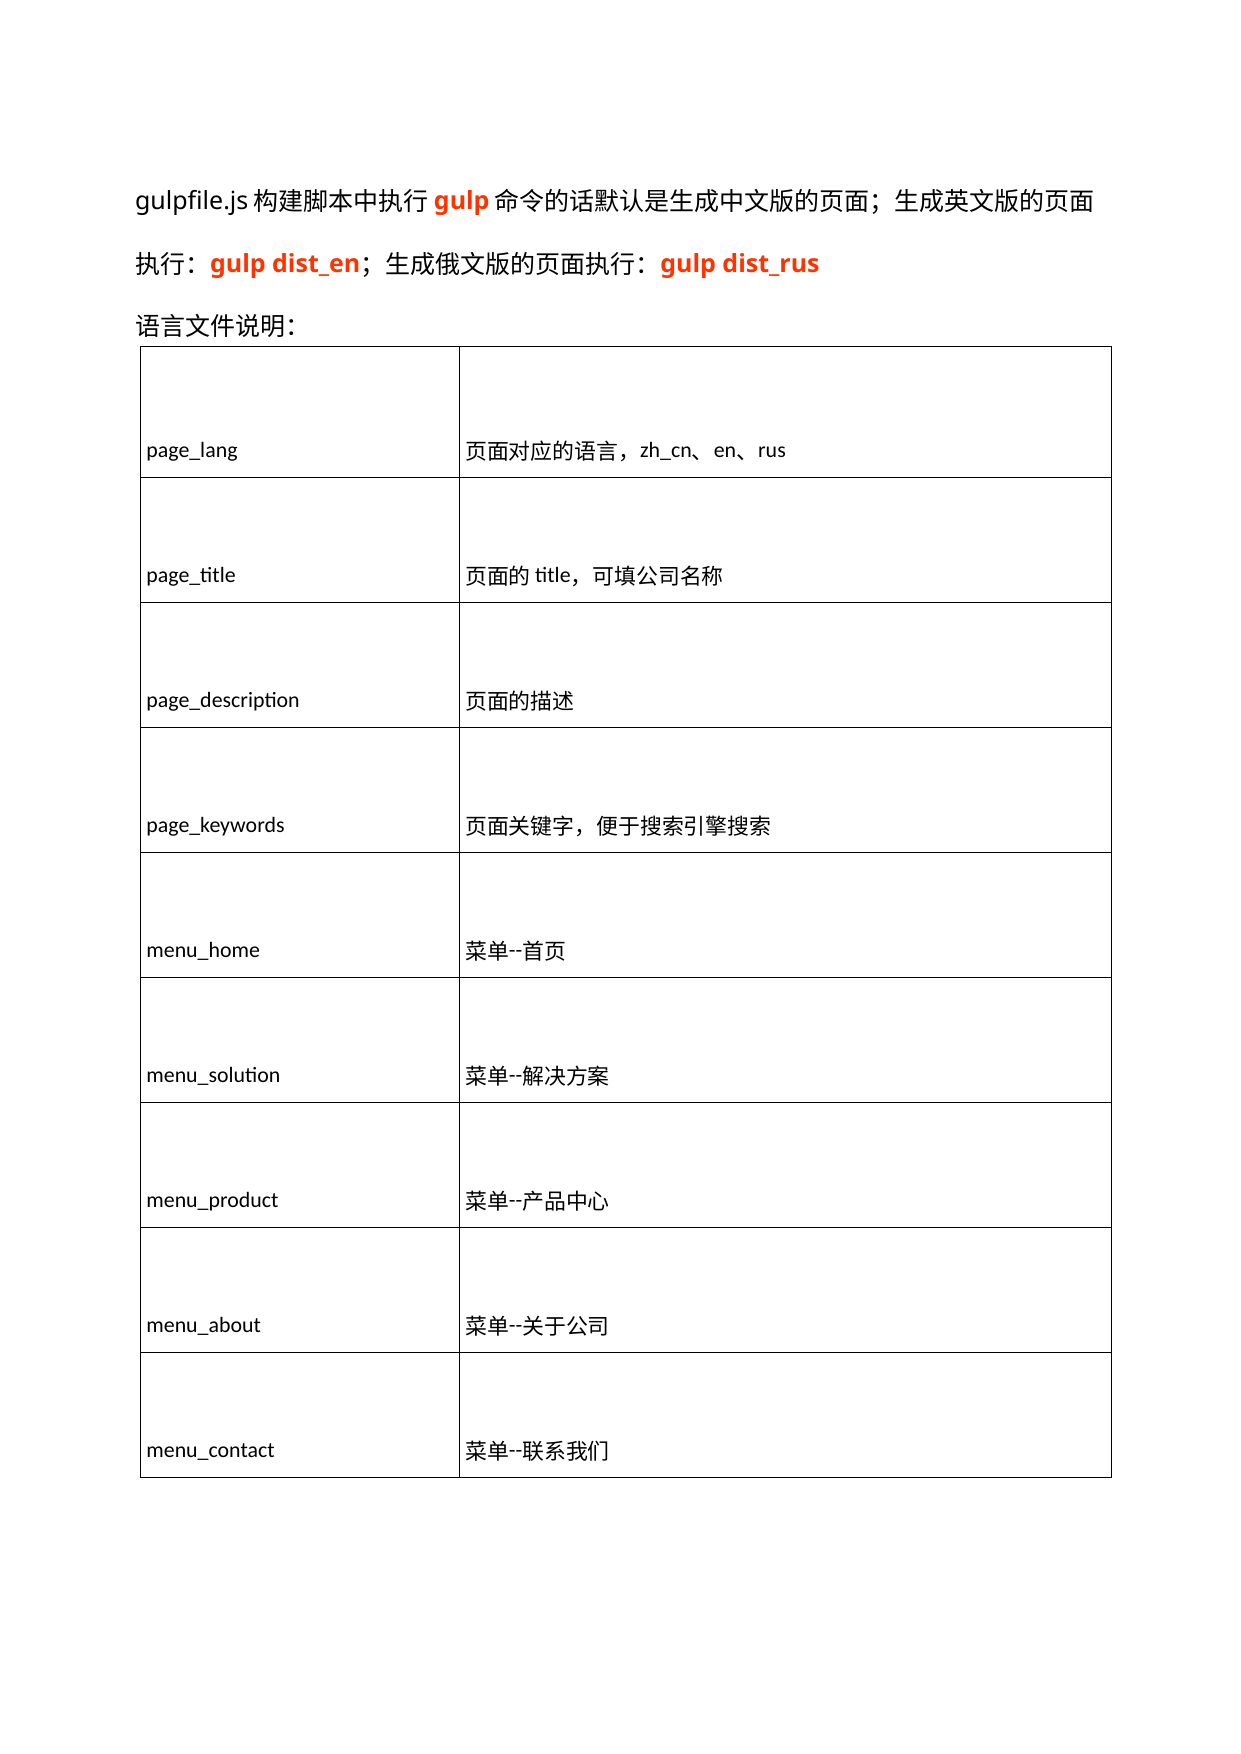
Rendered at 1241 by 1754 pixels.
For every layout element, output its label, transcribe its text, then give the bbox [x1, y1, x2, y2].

text gulpfile.js构建脚本中执行 gulp命令的话默认是生成中文版的页面；生成英文版的页面执行：gulp dist_en；生成俄文版的页面执行：gulp dist_rus [135, 158, 1106, 283]
text 语言文件说明： [135, 283, 1106, 346]
table_cell menu_about [141, 1228, 459, 1351]
table_cell page_description [141, 603, 459, 726]
table_cell 菜单--关于公司 [460, 1228, 1111, 1351]
table_cell 页面关键字，便于搜索引擎搜索 [460, 728, 1111, 851]
table_cell menu_product [141, 1103, 459, 1226]
table_cell 页面的描述 [460, 603, 1111, 726]
table_cell 菜单--解决方案 [460, 978, 1111, 1101]
table_cell 页面的title，可填公司名称 [460, 478, 1111, 601]
table_cell page_title [141, 478, 459, 601]
table_header 页面对应的语言，zh_cn、en、rus [460, 347, 1111, 476]
table_cell page_keywords [141, 728, 459, 851]
table_cell menu_solution [141, 978, 459, 1101]
table_header page_lang [141, 347, 459, 476]
table_cell 菜单--产品中心 [460, 1103, 1111, 1226]
table_cell 菜单--联系我们 [460, 1353, 1111, 1476]
table_cell 菜单--首页 [460, 853, 1111, 976]
table_cell menu_home [141, 853, 459, 976]
table_cell menu_contact [141, 1353, 459, 1476]
